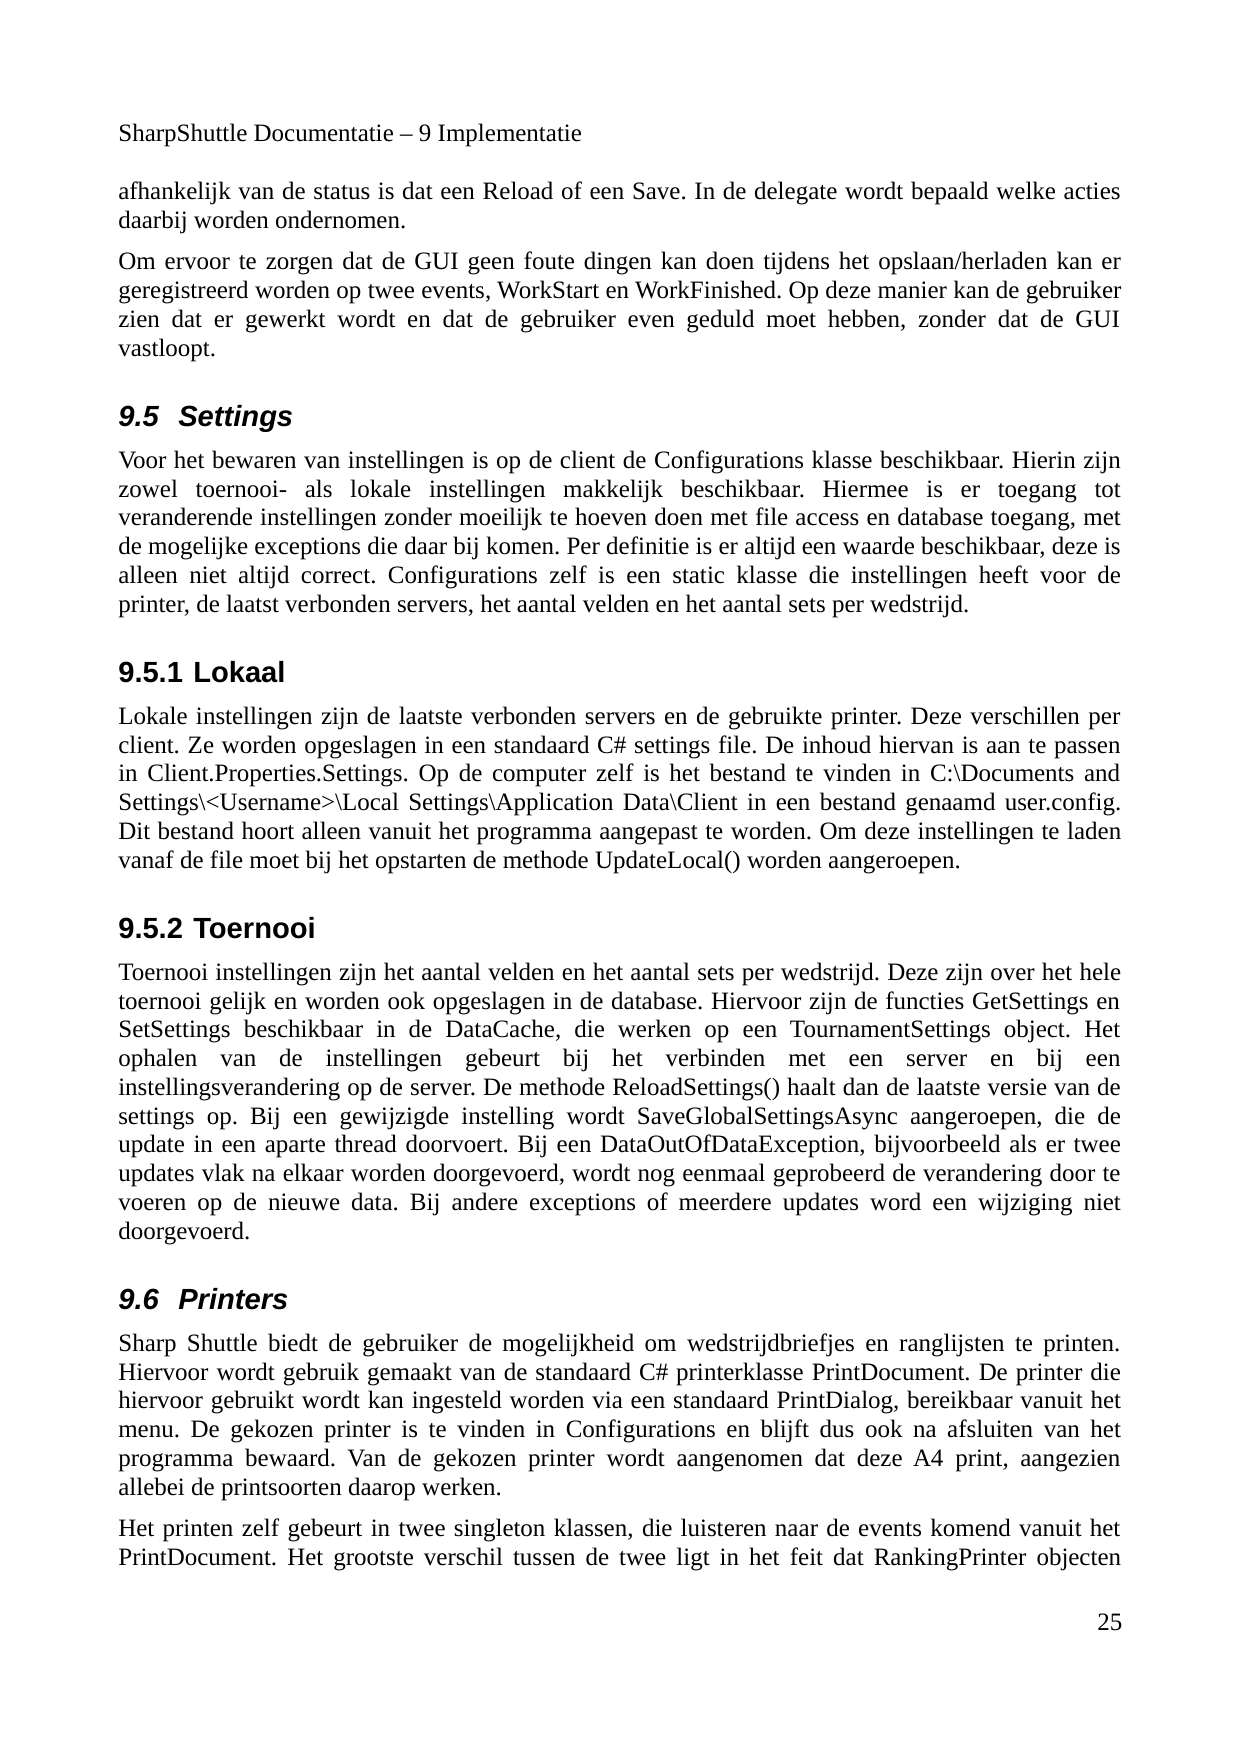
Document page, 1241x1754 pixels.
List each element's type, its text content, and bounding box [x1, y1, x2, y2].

text afhankelijk van de status is dat een Reload of een Save. In de delegate wordt bepaald welke acties daarbij worden ondernomen. [118, 176, 1122, 234]
text Om ervoor te zorgen dat de GUI geen foute dingen kan doen tijdens het opslaan/herladen kan er geregistreerd worden op twee events, WorkStart en WorkFinished. Op deze manier kan de gebruiker zien dat er gewerkt wordt en dat de gebruiker even geduld moet hebben, zonder dat de GUI vastloopt. [118, 246, 1122, 361]
text Voor het bewaren van instellingen is op de client de Configurations klasse beschikbaar. Hierin zijn zowel toernooi- als lokale instellingen makkelijk beschikbaar. Hiermee is er toegang tot veranderende instellingen zonder moeilijk te hoeven doen met file access en database toegang, met de mogelijke exceptions die daar bij komen. Per definitie is er altijd een waarde beschikbaar, deze is alleen niet altijd correct. Configurations zelf is een static klasse die instellingen heeft voor de printer, de laatst verbonden servers, het aantal velden en het aantal sets per wedstrijd. [118, 445, 1122, 617]
subtitle Settings [118, 399, 1122, 432]
text Toernooi instellingen zijn het aantal velden en het aantal sets per wedstrijd. Deze zijn over het hele toernooi gelijk en worden ook opgeslagen in de database. Hiervoor zijn de functies GetSettings en SetSettings beschikbaar in de DataCache, die werken op een TournamentSettings object. Het ophalen van de instellingen gebeurt bij het verbinden met een server en bij een instellingsverandering op de server. De methode ReloadSettings() haalt dan de laatste versie van de settings op. Bij een gewijzigde instelling wordt SaveGlobalSettingsAsync aangeroepen, die de update in een aparte thread doorvoert. Bij een DataOutOfDataException, bijvoorbeeld als er twee updates vlak na elkaar worden doorgevoerd, wordt nog eenmaal geprobeerd de verandering door te voeren op de nieuwe data. Bij andere exceptions of meerdere updates word een wijziging niet doorgevoerd. [118, 957, 1122, 1244]
text Het printen zelf gebeurt in twee singleton klassen, die luisteren naar de events komend vanuit het PrintDocument. Het grootste verschil tussen de twee ligt in het feit dat RankingPrinter objecten [118, 1513, 1122, 1571]
text Sharp Shuttle biedt de gebruiker de mogelijkheid om wedstrijdbriefjes en ranglijsten te printen. Hiervoor wordt gebruik gemaakt van de standaard C# printerklasse PrintDocument. De printer die hiervoor gebruikt wordt kan ingesteld worden via een standaard PrintDialog, bereikbaar vanuit het menu. De gekozen printer is te vinden in Configurations en blijft dus ook na afsluiten van het programma bewaard. Van de gekozen printer wordt aangenomen dat deze A4 print, aangezien allebei de printsoorten daarop werken. [118, 1328, 1122, 1501]
subtitle Printers [118, 1282, 1122, 1316]
subtitle Toernooi [118, 911, 1122, 944]
text Lokale instellingen zijn de laatste verbonden servers en de gebruikte printer. Deze verschillen per client. Ze worden opgeslagen in een standaard C# settings file. De inhoud hiervan is aan te passen in Client.Properties.Settings. Op de computer zelf is het bestand te vinden in C:\Documents and Settings\<Username>\Local Settings\Application Data\Client in een bestand genaamd user.config. Dit bestand hoort alleen vanuit het programma aangepast te worden. Om deze instellingen te laden vanaf de file moet bij het opstarten de methode UpdateLocal() worden aangeroepen. [118, 701, 1122, 873]
subtitle Lokaal [118, 655, 1122, 688]
